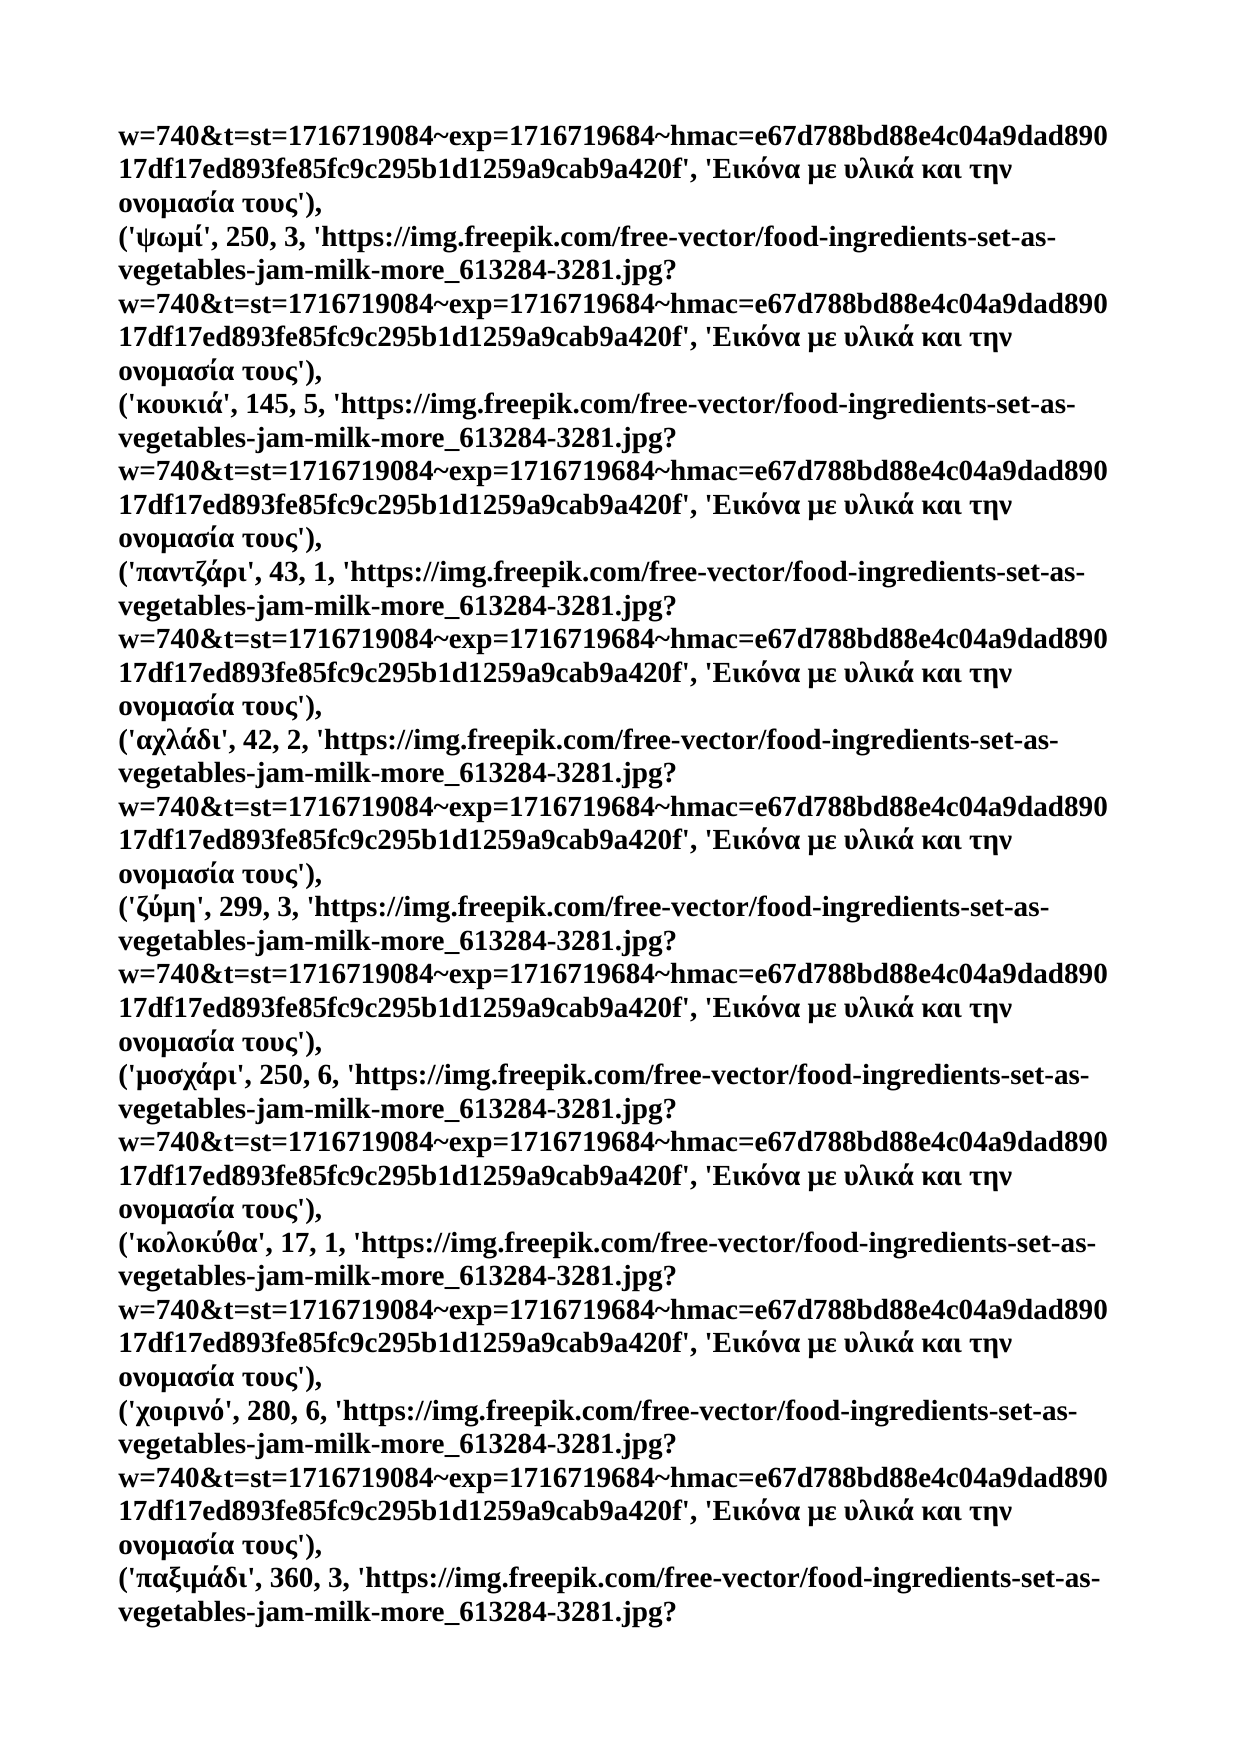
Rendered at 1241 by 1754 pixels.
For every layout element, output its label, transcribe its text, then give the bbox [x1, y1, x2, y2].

text ('κολοκύθα', 17, 1, 'https://img.freepik.com/free-vector/food-ingredients-set-as-vegetables-jam-milk-more_613284-3281.jpg?w=740&t=st=1716719084~exp=1716719684~hmac=e67d788bd88e4c04a9dad89017df17ed893fe85fc9c295b1d1259a9cab9a420f', 'Εικόνα με υλικά και την ονομασία τους'), [118, 1225, 1122, 1393]
text ('χοιρινό', 280, 6, 'https://img.freepik.com/free-vector/food-ingredients-set-as-vegetables-jam-milk-more_613284-3281.jpg?w=740&t=st=1716719084~exp=1716719684~hmac=e67d788bd88e4c04a9dad89017df17ed893fe85fc9c295b1d1259a9cab9a420f', 'Εικόνα με υλικά και την ονομασία τους'), [118, 1393, 1122, 1560]
text ('μοσχάρι', 250, 6, 'https://img.freepik.com/free-vector/food-ingredients-set-as-vegetables-jam-milk-more_613284-3281.jpg?w=740&t=st=1716719084~exp=1716719684~hmac=e67d788bd88e4c04a9dad89017df17ed893fe85fc9c295b1d1259a9cab9a420f', 'Εικόνα με υλικά και την ονομασία τους'), [118, 1057, 1122, 1225]
text ('παξιμάδι', 360, 3, 'https://img.freepik.com/free-vector/food-ingredients-set-as-vegetables-jam-milk-more_613284-3281.jpg? [118, 1560, 1122, 1627]
text ('ψωμί', 250, 3, 'https://img.freepik.com/free-vector/food-ingredients-set-as-vegetables-jam-milk-more_613284-3281.jpg?w=740&t=st=1716719084~exp=1716719684~hmac=e67d788bd88e4c04a9dad89017df17ed893fe85fc9c295b1d1259a9cab9a420f', 'Εικόνα με υλικά και την ονομασία τους'), [118, 219, 1122, 386]
text w=740&t=st=1716719084~exp=1716719684~hmac=e67d788bd88e4c04a9dad89017df17ed893fe85fc9c295b1d1259a9cab9a420f', 'Εικόνα με υλικά και την ονομασία τους'), [118, 118, 1122, 219]
text ('αχλάδι', 42, 2, 'https://img.freepik.com/free-vector/food-ingredients-set-as-vegetables-jam-milk-more_613284-3281.jpg?w=740&t=st=1716719084~exp=1716719684~hmac=e67d788bd88e4c04a9dad89017df17ed893fe85fc9c295b1d1259a9cab9a420f', 'Εικόνα με υλικά και την ονομασία τους'), [118, 722, 1122, 889]
text ('παντζάρι', 43, 1, 'https://img.freepik.com/free-vector/food-ingredients-set-as-vegetables-jam-milk-more_613284-3281.jpg?w=740&t=st=1716719084~exp=1716719684~hmac=e67d788bd88e4c04a9dad89017df17ed893fe85fc9c295b1d1259a9cab9a420f', 'Εικόνα με υλικά και την ονομασία τους'), [118, 554, 1122, 722]
text ('κουκιά', 145, 5, 'https://img.freepik.com/free-vector/food-ingredients-set-as-vegetables-jam-milk-more_613284-3281.jpg?w=740&t=st=1716719084~exp=1716719684~hmac=e67d788bd88e4c04a9dad89017df17ed893fe85fc9c295b1d1259a9cab9a420f', 'Εικόνα με υλικά και την ονομασία τους'), [118, 386, 1122, 554]
text ('ζύμη', 299, 3, 'https://img.freepik.com/free-vector/food-ingredients-set-as-vegetables-jam-milk-more_613284-3281.jpg?w=740&t=st=1716719084~exp=1716719684~hmac=e67d788bd88e4c04a9dad89017df17ed893fe85fc9c295b1d1259a9cab9a420f', 'Εικόνα με υλικά και την ονομασία τους'), [118, 889, 1122, 1057]
